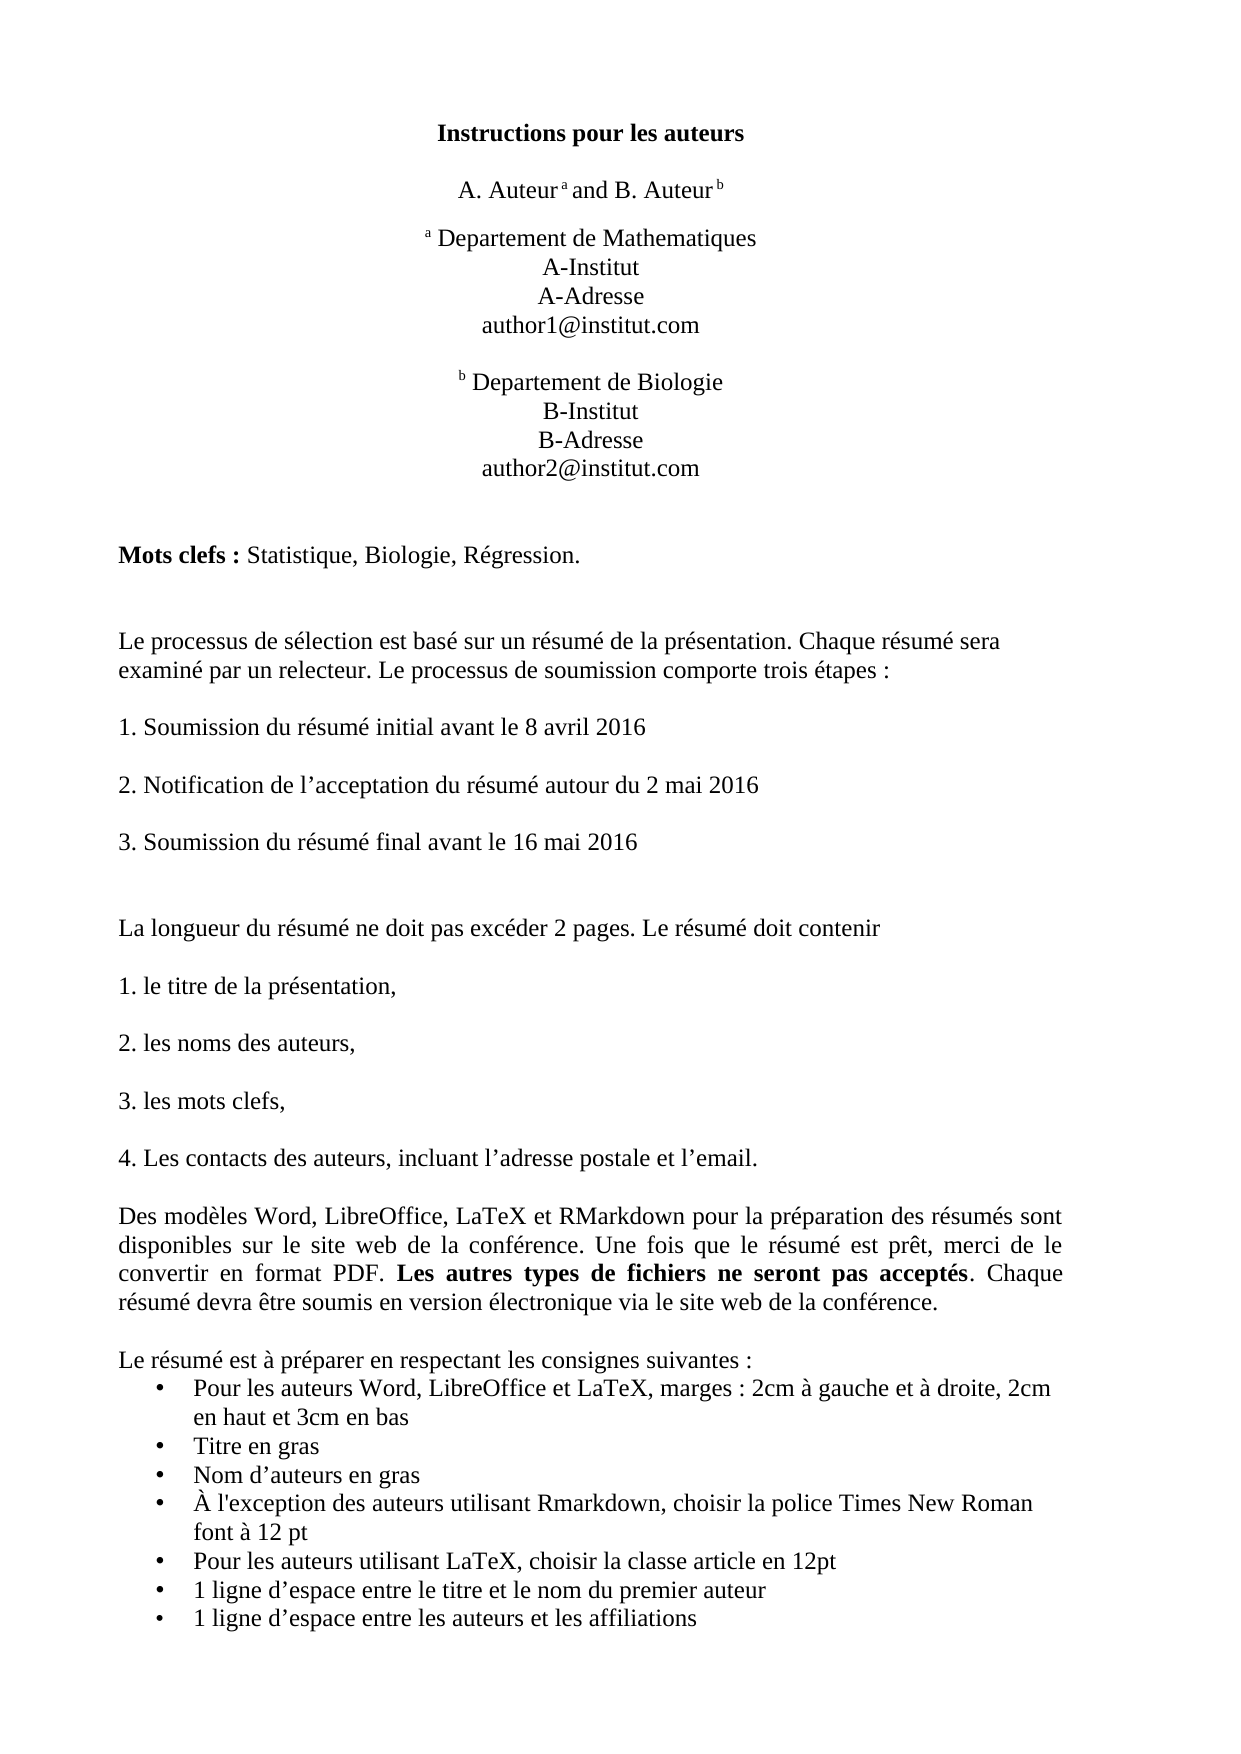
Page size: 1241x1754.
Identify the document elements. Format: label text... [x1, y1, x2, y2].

text A-Institut [118, 252, 1063, 281]
text 4. Les contacts des auteurs, incluant l’adresse postale et l’email. [118, 1143, 1063, 1172]
list 1 ligne d’espace entre le titre et le nom du premier auteur [156, 1575, 1063, 1603]
text 3. Soumission du résumé final avant le 16 mai 2016 [118, 827, 1063, 856]
text 2. Notification de l’acceptation du résumé autour du 2 mai 2016 [118, 770, 1063, 798]
text Mots clefs : Statistique, Biologie, Régression. [118, 540, 1063, 568]
text 2. les noms des auteurs, [118, 1028, 1063, 1057]
text B-Institut [118, 396, 1063, 425]
list À l'exception des auteurs utilisant Rmarkdown, choisir la police Times New Roman font à 12 pt [156, 1488, 1063, 1546]
text A. Auteur a and B. Auteur b [118, 176, 1063, 204]
text b Departement de Biologie [118, 367, 1063, 396]
text La longueur du résumé ne doit pas excéder 2 pages. Le résumé doit contenir [118, 913, 1063, 942]
text author2@institut.com [118, 453, 1063, 482]
text A-Adresse [118, 281, 1063, 310]
text 3. les mots clefs, [118, 1086, 1063, 1115]
text Des modèles Word, LibreOffice, LaTeX et RMarkdown pour la préparation des résumés sont disponibles sur le site web de la conférence. Une fois que le résumé est prêt, merci de le convertir en format PDF. Les autres types de fichiers ne seront pas acceptés. Chaque résumé devra être soumis en version électronique via le site web de la conférence. [118, 1201, 1063, 1316]
text Le résumé est à préparer en respectant les consignes suivantes : [118, 1345, 1063, 1373]
text Le processus de sélection est basé sur un résumé de la présentation. Chaque résumé sera examiné par un relecteur. Le processus de soumission comporte trois étapes : [118, 626, 1063, 683]
text a Departement de Mathematiques [118, 223, 1063, 252]
list 1 ligne d’espace entre les auteurs et les affiliations [156, 1603, 1063, 1632]
text B-Adresse [118, 425, 1063, 453]
text Instructions pour les auteurs [118, 118, 1063, 147]
list Titre en gras [156, 1431, 1063, 1460]
text 1. Soumission du résumé initial avant le 8 avril 2016 [118, 712, 1063, 741]
list Nom d’auteurs en gras [156, 1460, 1063, 1488]
list Pour les auteurs Word, LibreOffice et LaTeX, marges : 2cm à gauche et à droite, 2cm en haut et 3cm en bas [156, 1373, 1063, 1431]
list Pour les auteurs utilisant LaTeX, choisir la classe article en 12pt [156, 1546, 1063, 1575]
text 1. le titre de la présentation, [118, 971, 1063, 1000]
text author1@institut.com [118, 310, 1063, 338]
